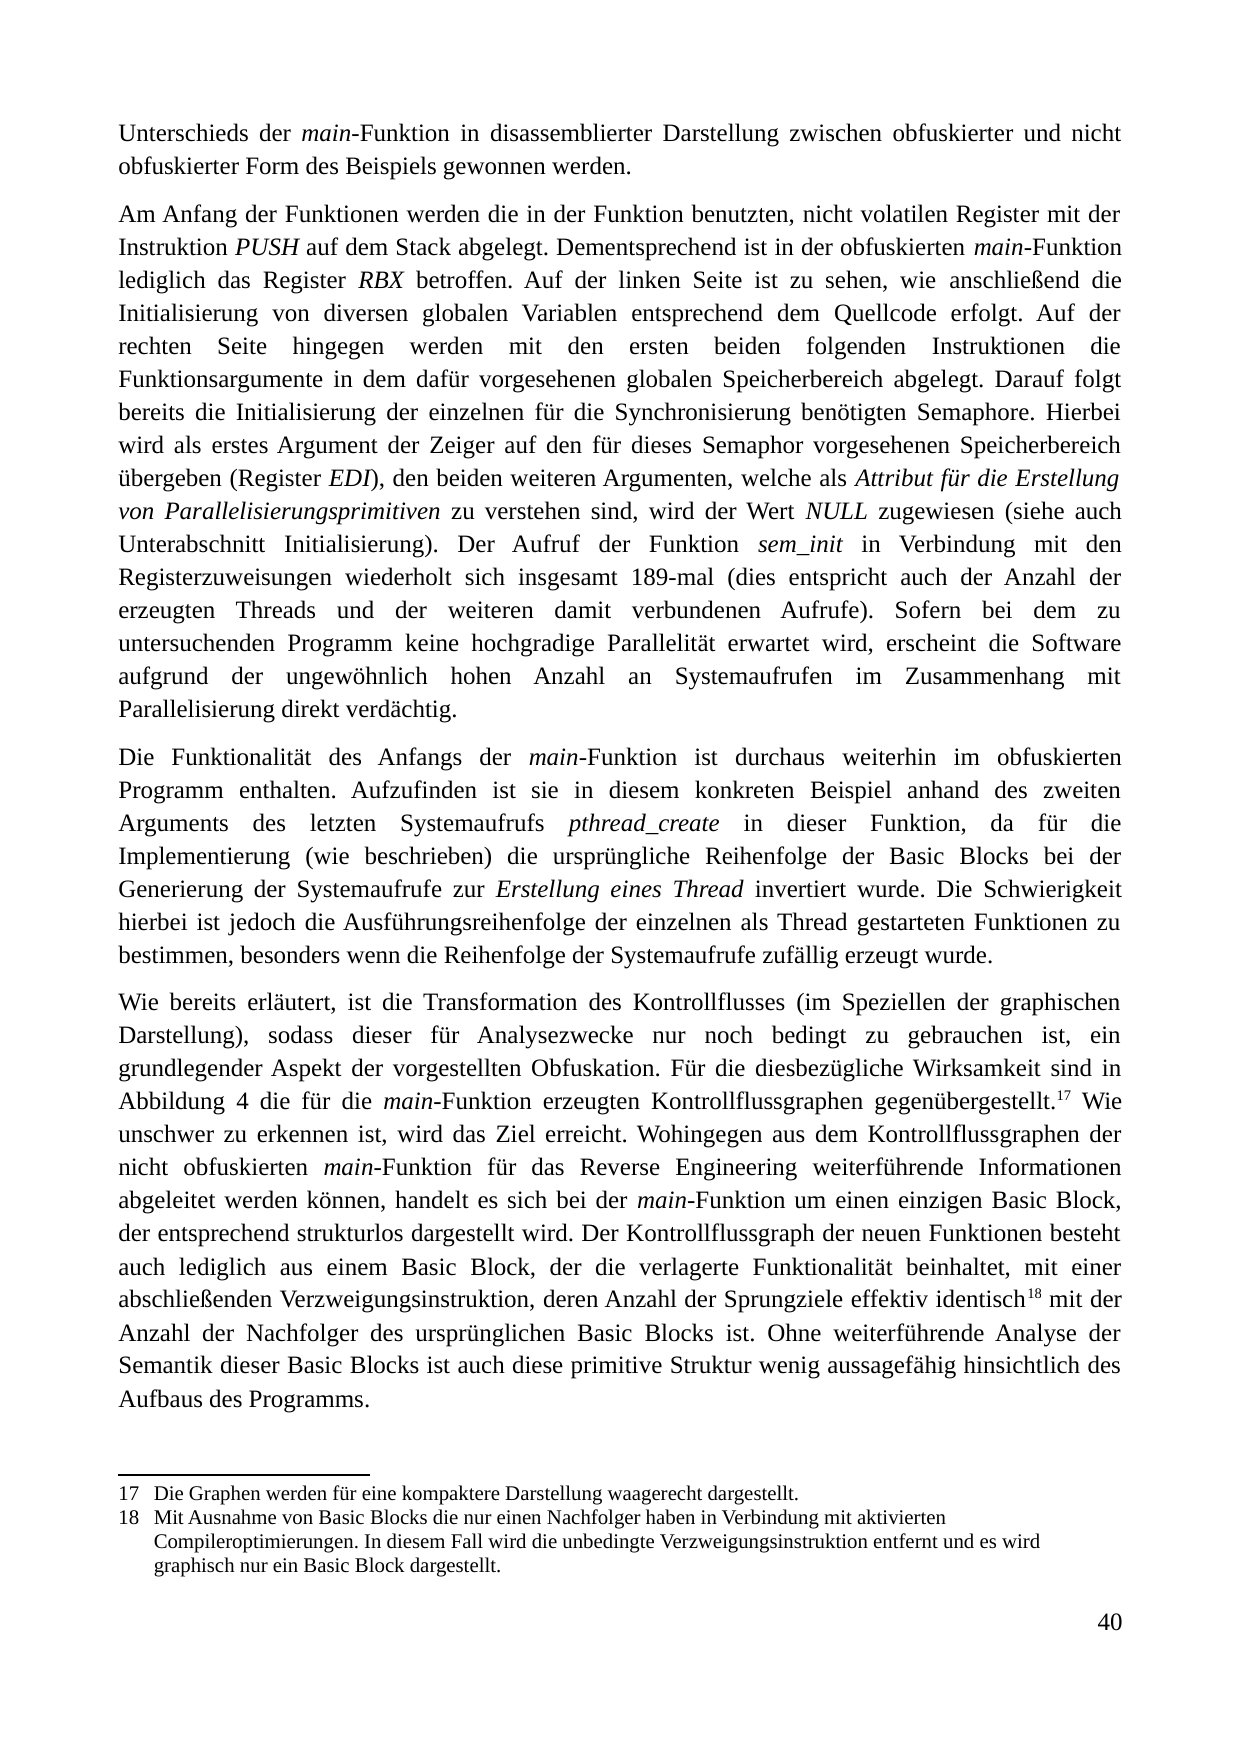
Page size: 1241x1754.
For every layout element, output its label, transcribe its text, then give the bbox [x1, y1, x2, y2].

text Wie bereits erläutert, ist die Transformation des Kontrollflusses (im Speziellen der graphischen Darstellung), sodass dieser für Analysezwecke nur noch bedingt zu gebrauchen ist, ein grundlegender Aspekt der vorgestellten Obfuskation. Für die diesbezügliche Wirksamkeit sind in Abbildung 4 die für die main-Funktion erzeugten Kontrollflussgraphen gegenübergestellt. Wie unschwer zu erkennen ist, wird das Ziel erreicht. Wohingegen aus dem Kontrollflussgraphen der nicht obfuskierten main-Funktion für das Reverse Engineering weiterführende Informationen abgeleitet werden können, handelt es sich bei der main-Funktion um einen einzigen Basic Block, der entsprechend strukturlos dargestellt wird. Der Kontrollflussgraph der neuen Funktionen besteht auch lediglich aus einem Basic Block, der die verlagerte Funktionalität beinhaltet, mit einer abschließenden Verzweigungsinstruktion, deren Anzahl der Sprungziele effektiv identisch mit der Anzahl der Nachfolger des ursprünglichen Basic Blocks ist. Ohne weiterführende Analyse der Semantik dieser Basic Blocks ist auch diese primitive Struktur wenig aussagefähig hinsichtlich des Aufbaus des Programms. [118, 987, 1122, 1412]
text Mit Ausnahme von Basic Blocks die nur einen Nachfolger haben in Verbindung mit aktivierten Compileroptimierungen. In diesem Fall wird die unbedingte Verzweigungsinstruktion entfernt und es wird graphisch nur ein Basic Block dargestellt. [118, 1505, 1122, 1577]
text Am Anfang der Funktionen werden die in der Funktion benutzten, nicht volatilen Register mit der Instruktion PUSH auf dem Stack abgelegt. Dementsprechend ist in der obfuskierten main-Funktion lediglich das Register RBX betroffen. Auf der linken Seite ist zu sehen, wie anschließend die Initialisierung von diversen globalen Variablen entsprechend dem Quellcode erfolgt. Auf der rechten Seite hingegen werden mit den ersten beiden folgenden Instruktionen die Funktionsargumente in dem dafür vorgesehenen globalen Speicherbereich abgelegt. Darauf folgt bereits die Initialisierung der einzelnen für die Synchronisierung benötigten Semaphore. Hierbei wird als erstes Argument der Zeiger auf den für dieses Semaphor vorgesehenen Speicherbereich übergeben (Register EDI), den beiden weiteren Argumenten, welche als Attribut für die Erstellung von Parallelisierungsprimitiven zu verstehen sind, wird der Wert NULL zugewiesen (siehe auch Unterabschnitt Initialisierung). Der Aufruf der Funktion sem_init in Verbindung mit den Registerzuweisungen wiederholt sich insgesamt 189-mal (dies entspricht auch der Anzahl der erzeugten Threads und der weiteren damit verbundenen Aufrufe). Sofern bei dem zu untersuchenden Programm keine hochgradige Parallelität erwartet wird, erscheint die Software aufgrund der ungewöhnlich hohen Anzahl an Systemaufrufen im Zusammenhang mit Parallelisierung direkt verdächtig. [118, 199, 1122, 723]
text Unterschieds der main-Funktion in disassemblierter Darstellung zwischen obfuskierter und nicht obfuskierter Form des Beispiels gewonnen werden. [118, 118, 1122, 180]
text Die Funktionalität des Anfangs der main-Funktion ist durchaus weiterhin im obfuskierten Programm enthalten. Aufzufinden ist sie in diesem konkreten Beispiel anhand des zweiten Arguments des letzten Systemaufrufs pthread_create in dieser Funktion, da für die Implementierung (wie beschrieben) die ursprüngliche Reihenfolge der Basic Blocks bei der Generierung der Systemaufrufe zur Erstellung eines Thread invertiert wurde. Die Schwierigkeit hierbei ist jedoch die Ausführungsreihenfolge der einzelnen als Thread gestarteten Funktionen zu bestimmen, besonders wenn die Reihenfolge der Systemaufrufe zufällig erzeugt wurde. [118, 742, 1122, 968]
text Die Graphen werden für eine kompaktere Darstellung waagerecht dargestellt. [118, 1481, 1122, 1505]
